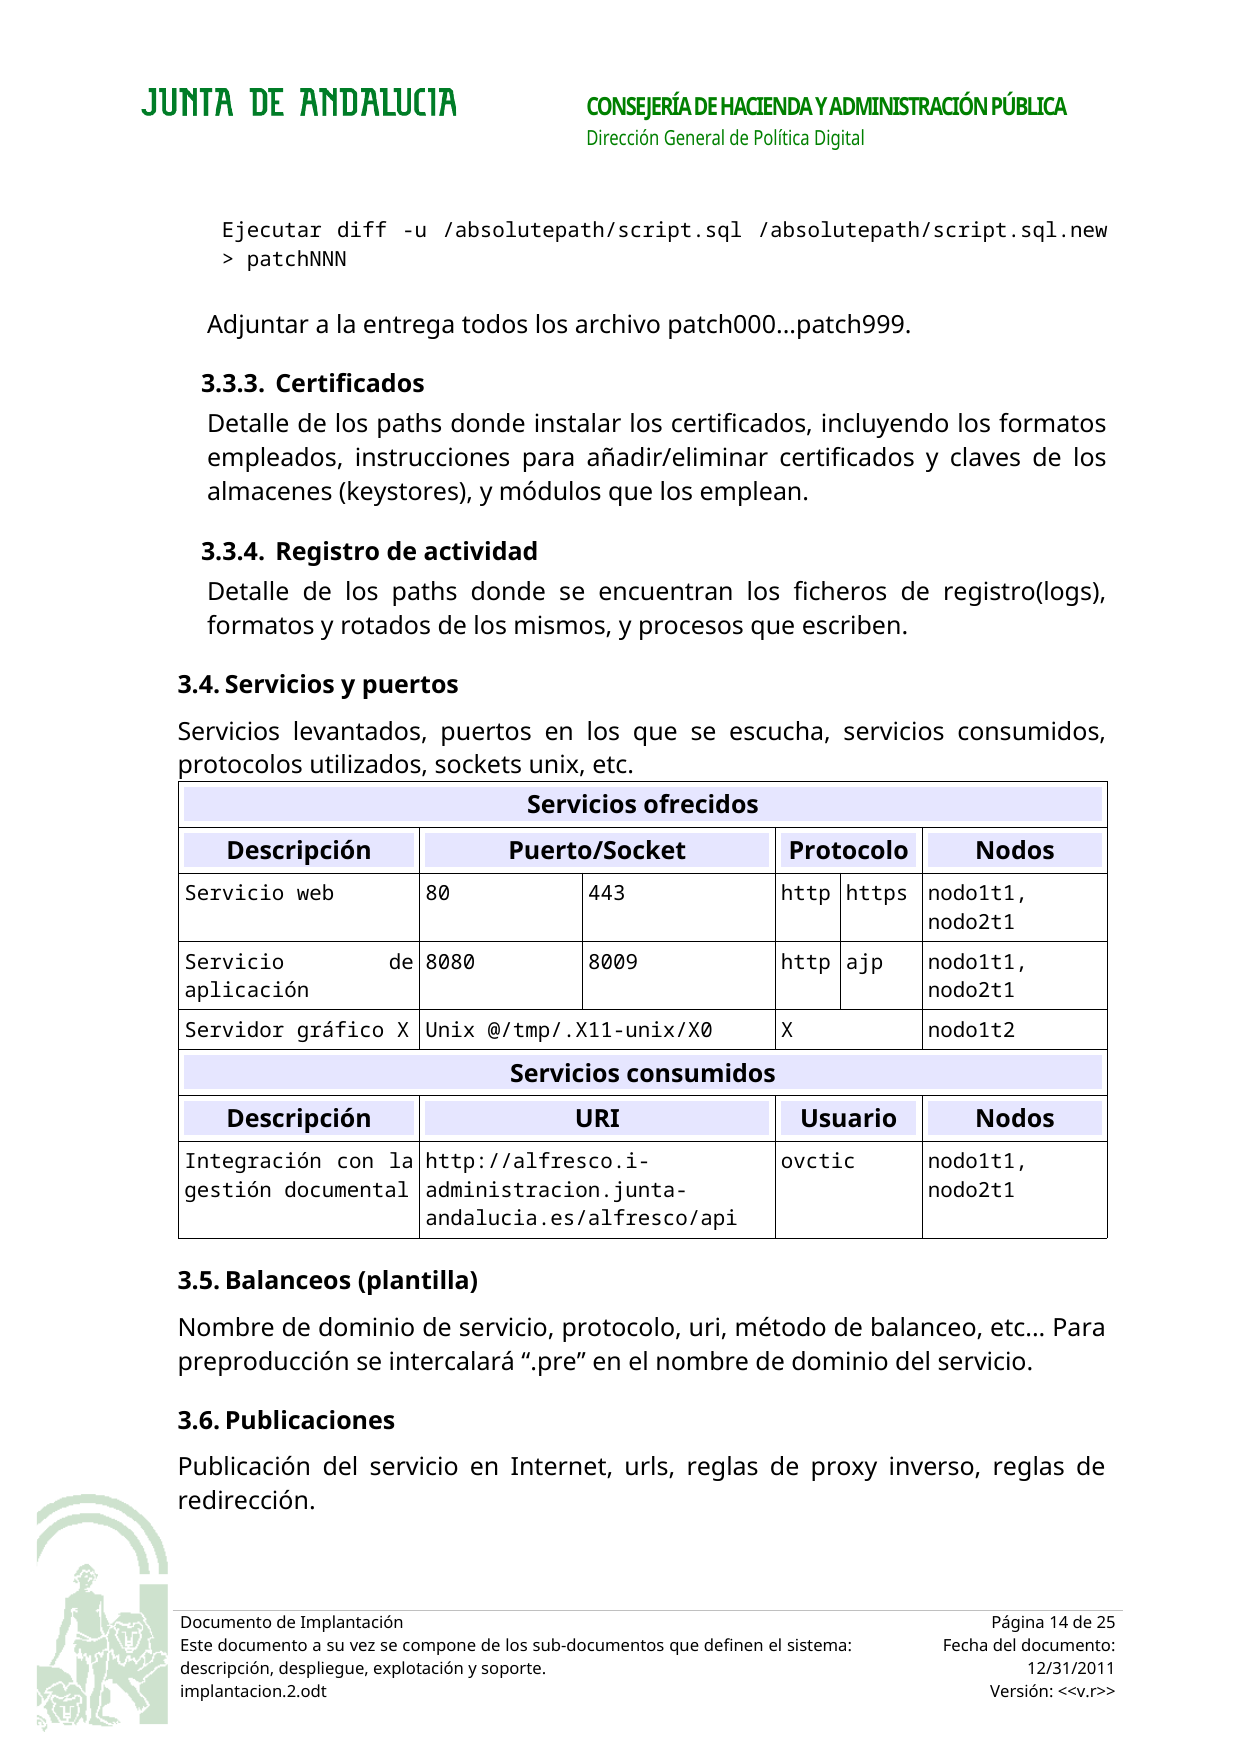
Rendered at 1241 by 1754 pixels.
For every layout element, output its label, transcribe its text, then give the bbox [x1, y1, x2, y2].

text Ejecutar diff -u /absolutepath/script.sql /absolutepath/script.sql.new > patchNNN [222, 216, 1107, 272]
table_cell Descripción [179, 828, 419, 872]
table_cell http [776, 874, 840, 941]
table_cell Nodos [923, 828, 1107, 872]
table_header Servicios ofrecidos [179, 782, 1107, 827]
text Detalle de los paths donde se encuentran los ficheros de registro(logs), formatos y rotados de los mismos, y procesos que escriben. [207, 573, 1107, 642]
subtitle Publicaciones [177, 1402, 1107, 1436]
picture [141, 88, 457, 116]
table_cell 8009 [583, 942, 775, 1009]
table_cell 443 [583, 874, 775, 941]
table_cell nodo1t2 [923, 1010, 1107, 1049]
text Publicación del servicio en Internet, urls, reglas de proxy inverso, reglas de redirección. [177, 1449, 1107, 1517]
subtitle Certificados [201, 366, 1107, 400]
text Nombre de dominio de servicio, protocolo, uri, método de balanceo, etc... Para preproducción se intercalará “.pre” en el nombre de dominio del servicio. [177, 1309, 1107, 1377]
table_cell nodo1t1, nodo2t1 [923, 1142, 1107, 1237]
table_cell Servicio web [179, 874, 419, 941]
table_cell X [776, 1010, 922, 1049]
subtitle Registro de actividad [201, 533, 1107, 567]
table_cell URI [420, 1096, 775, 1141]
table_cell Integración con la gestión documental [179, 1142, 419, 1237]
text Detalle de los paths donde instalar los certificados, incluyendo los formatos empleados, instrucciones para añadir/eliminar certificados y claves de los almacenes (keystores), y módulos que los emplean. [207, 406, 1107, 508]
table_cell 8080 [420, 942, 582, 1009]
table_cell http://alfresco.i-administracion.junta-andalucia.es/alfresco/api [420, 1142, 775, 1237]
table_cell ajp [841, 942, 922, 1009]
table_cell Servidor gráfico X [179, 1010, 419, 1049]
table_cell http [776, 942, 840, 1009]
table_cell Servicio de aplicación [179, 942, 419, 1009]
table_cell ovctic [776, 1142, 922, 1237]
text Servicios levantados, puertos en los que se escucha, servicios consumidos, protocolos utilizados, sockets unix, etc. [177, 713, 1107, 781]
table_cell Descripción [179, 1096, 419, 1141]
table_cell Puerto/Socket [420, 828, 775, 872]
table_cell 80 [420, 874, 582, 941]
subtitle Balanceos (plantilla) [177, 1263, 1107, 1297]
table_cell https [841, 874, 922, 941]
table_cell nodo1t1, nodo2t1 [923, 874, 1107, 941]
subtitle Servicios y puertos [177, 667, 1107, 701]
text Adjuntar a la entrega todos los archivo patch000...patch999. [207, 307, 1107, 341]
table_cell Nodos [923, 1096, 1107, 1141]
table_cell Usuario [776, 1096, 922, 1141]
table_cell Protocolo [776, 828, 922, 872]
table_cell Servicios consumidos [179, 1050, 1107, 1095]
table_cell Unix @/tmp/.X11-unix/X0 [420, 1010, 775, 1049]
table_cell nodo1t1, nodo2t1 [923, 942, 1107, 1009]
